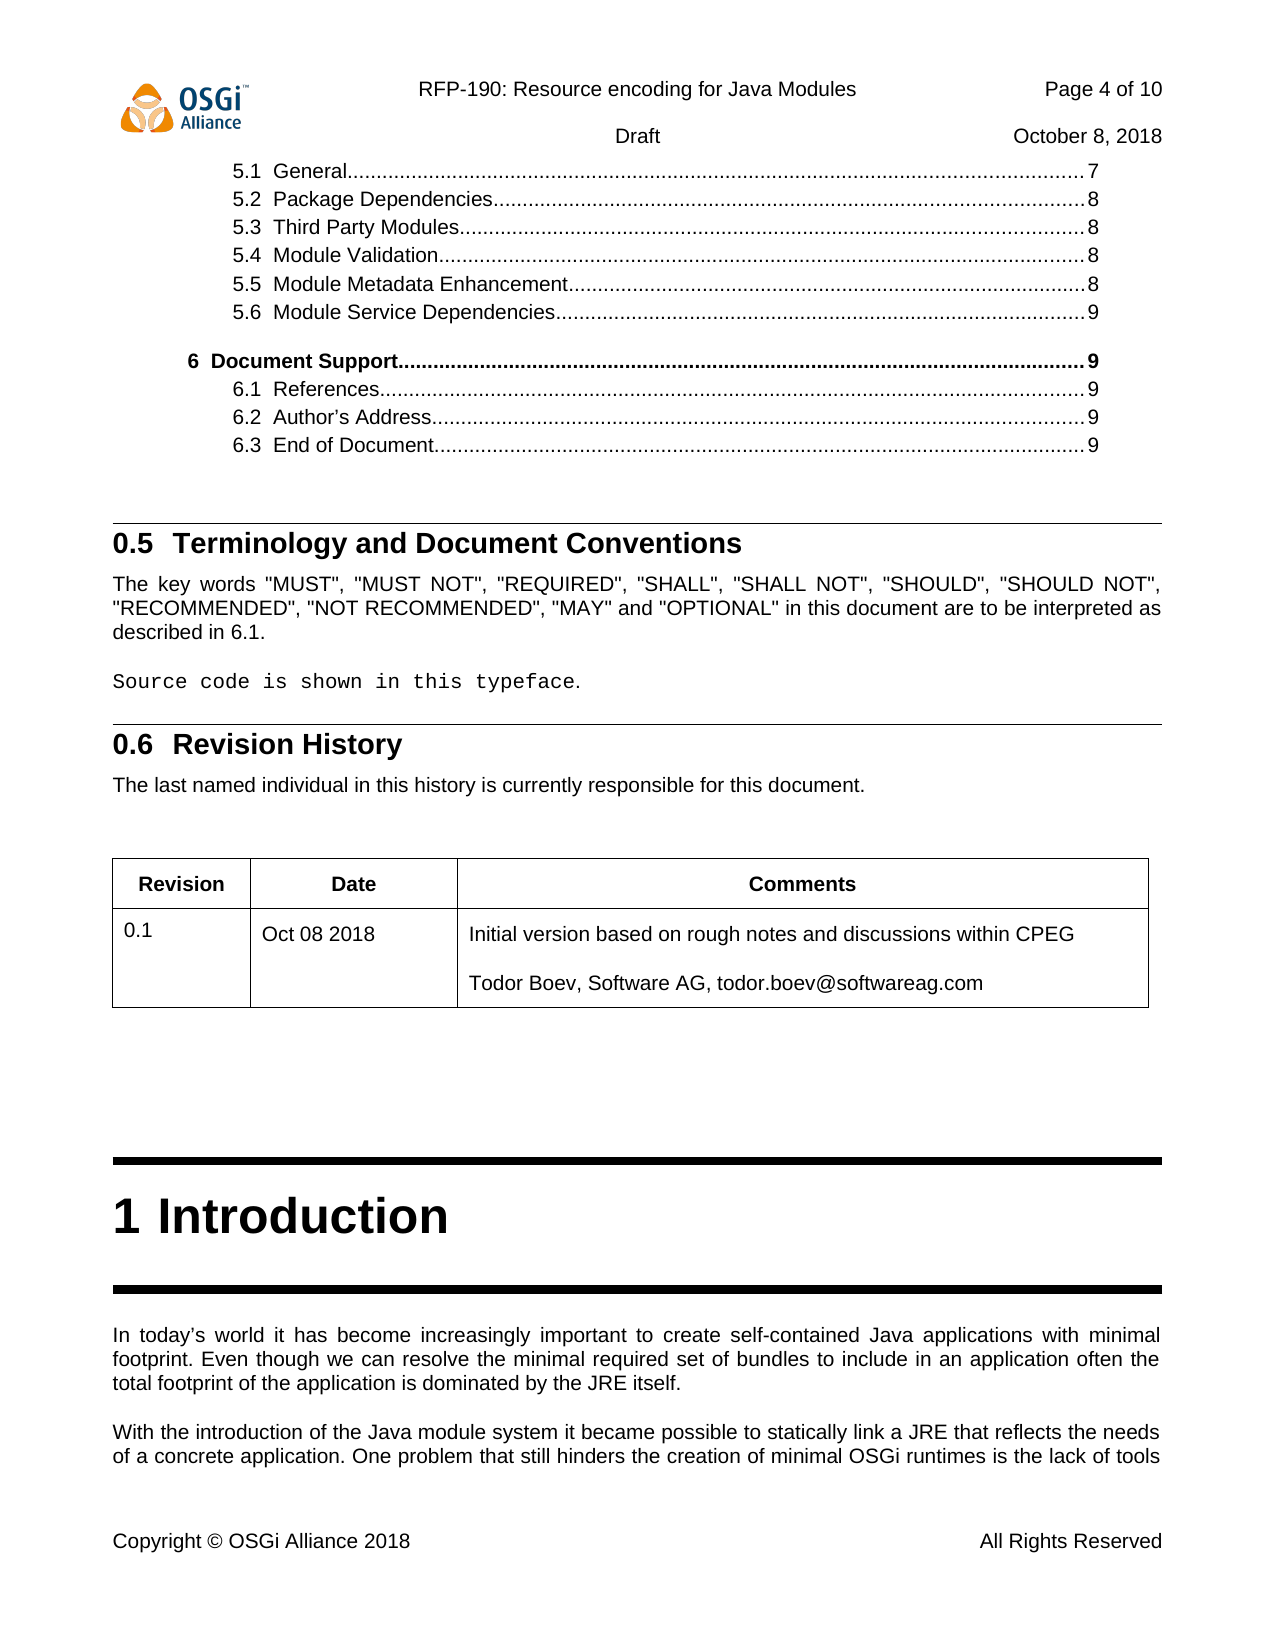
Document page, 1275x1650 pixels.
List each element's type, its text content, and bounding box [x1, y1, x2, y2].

subtitle Terminology and Document Conventions [112, 524, 1162, 559]
text 5.2 Package Dependencies 8 [232, 187, 1162, 211]
text 6.1 References 9 [232, 377, 1162, 401]
table_cell 0.1 [113, 909, 250, 1007]
text 6 Document Support 9 [187, 348, 1162, 372]
text 6.2 Author’s Address 9 [232, 405, 1162, 429]
table_cell Oct 08 2018 [251, 909, 457, 1007]
table_header Revision [113, 859, 250, 908]
text 5.6 Module Service Dependencies 9 [232, 299, 1162, 323]
text The last named individual in this history is currently responsible for this document. [112, 773, 1162, 797]
text 5.4 Module Validation 8 [232, 243, 1162, 267]
text Source code is shown in this typeface. [112, 668, 1162, 694]
text The key words "MUST", "MUST NOT", "REQUIRED", "SHALL", "SHALL NOT", "SHOULD", "SHOULD NOT", "RECOMMENDED", "NOT RECOMMENDED", "MAY" and "OPTIONAL" in this document are to be interpreted as described in 6.1. [112, 572, 1162, 643]
text 6.3 End of Document 9 [232, 433, 1162, 457]
table_header Comments [458, 859, 1148, 908]
text In today’s world it has become increasingly important to create self-contained Java applications with minimal footprint. Even though we can resolve the minimal required set of bundles to include in an application often the total footprint of the application is dominated by the JRE itself. [112, 1323, 1162, 1395]
text With the introduction of the Java module system it became possible to statically link a JRE that reflects the needs of a concrete application. One problem that still hinders the creation of minimal OSGi runtimes is the lack of tools [112, 1420, 1162, 1468]
table_header Date [251, 859, 457, 908]
text 5.5 Module Metadata Enhancement 8 [232, 271, 1162, 295]
subtitle Introduction [112, 1158, 1162, 1294]
subtitle Revision History [112, 725, 1162, 760]
text 5.3 Third Party Modules 8 [232, 215, 1162, 239]
picture [113, 76, 257, 140]
text 5.1 General 7 [232, 159, 1162, 183]
table_cell Initial version based on rough notes and discussions within CPEG Todor Boev, Software AG, todor.boev@softwareag.com [458, 909, 1148, 1007]
